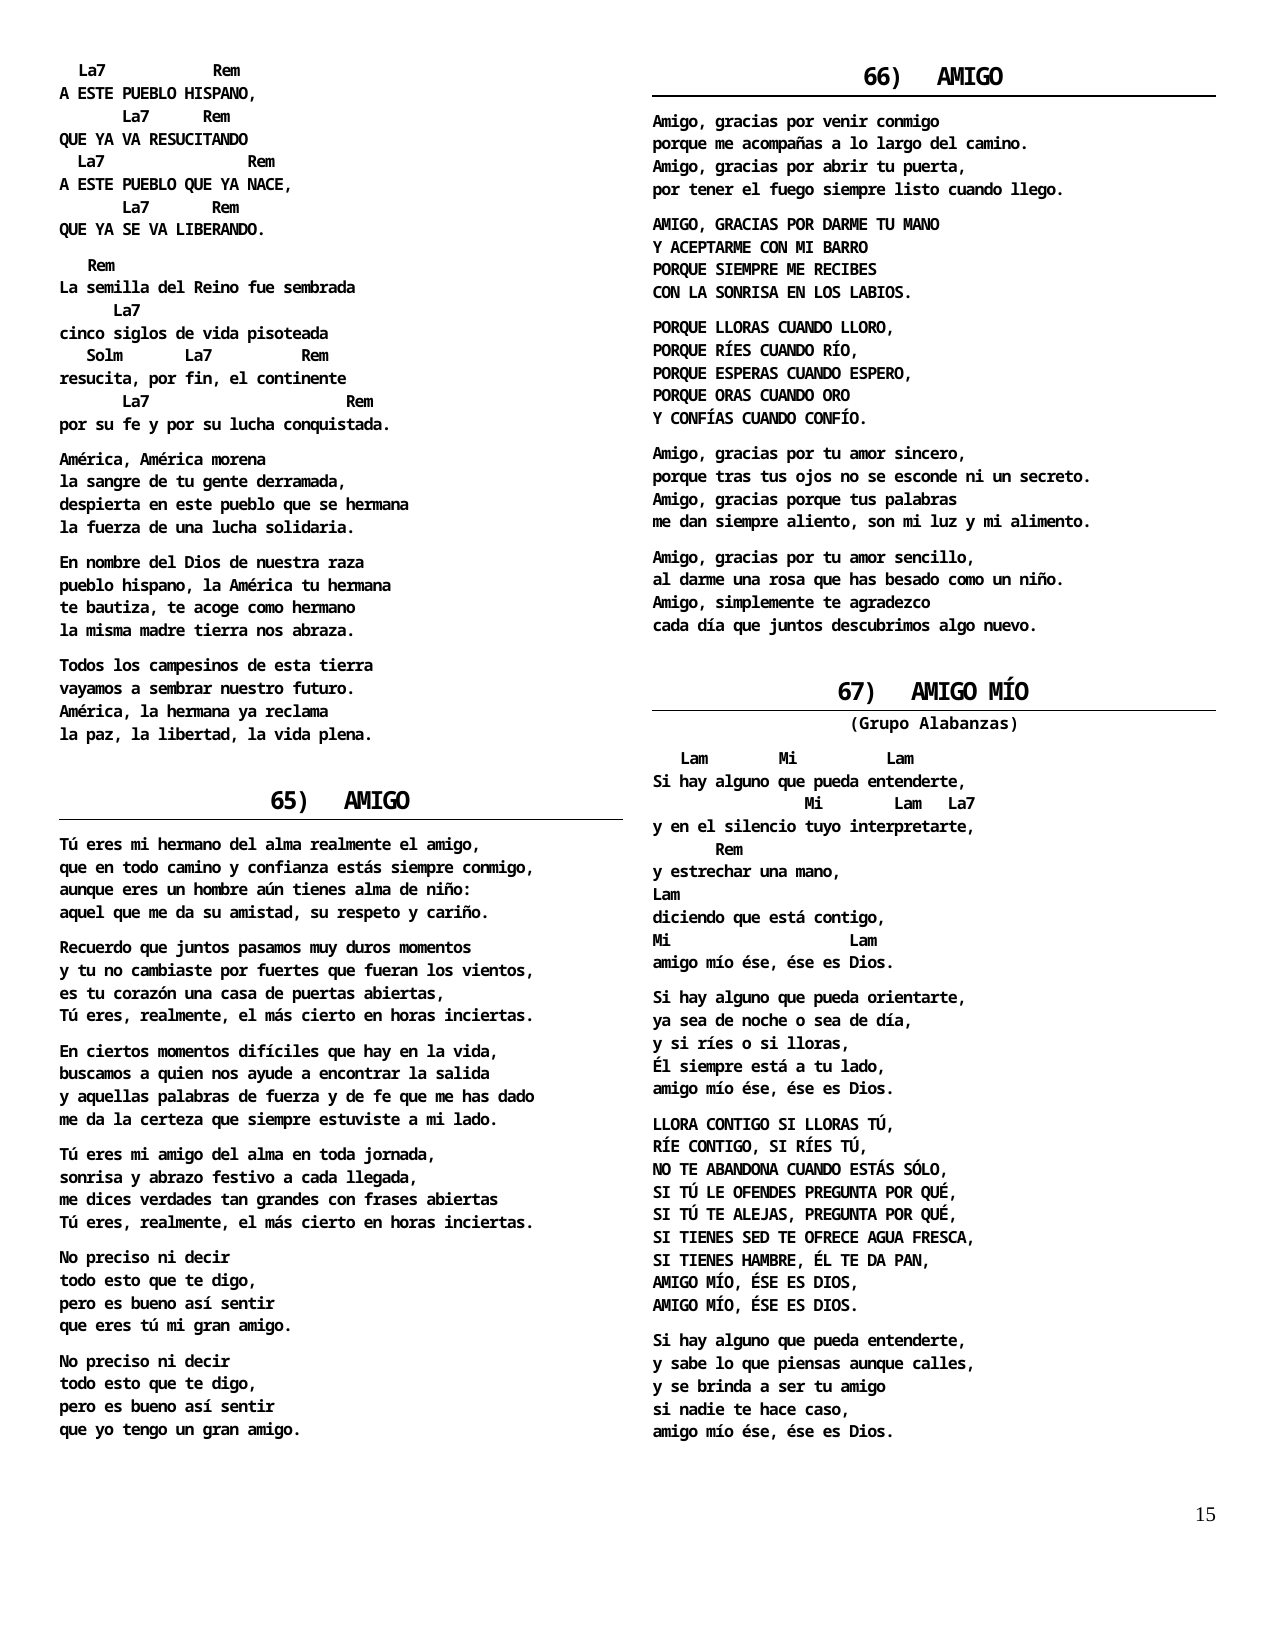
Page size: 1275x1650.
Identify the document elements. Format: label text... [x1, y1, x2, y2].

text PORQUE LLORAS CUANDO LLORO, PORQUE RÍES CUANDO RÍO, PORQUE ESPERAS CUANDO ESPERO, PORQUE ORAS CUANDO ORO Y CONFÍAS CUANDO CONFÍO. [652, 316, 1216, 429]
subtitle Amigo [652, 59, 1216, 95]
text Todos los campesinos de esta tierra vayamos a sembrar nuestro futuro. América, la hermana ya reclama la paz, la libertad, la vida plena. [59, 654, 623, 745]
text Si hay alguno que pueda entenderte, y sabe lo que piensas aunque calles, y se brinda a ser tu amigo si nadie te hace caso, amigo mío ése, ése es Dios. [652, 1329, 1216, 1443]
text Amigo, gracias por tu amor sencillo, al darme una rosa que has besado como un niño. Amigo, simplemente te agradezco cada día que juntos descubrimos algo nuevo. [652, 545, 1216, 636]
subtitle Amigo Mío [652, 674, 1216, 710]
text AMIGO, GRACIAS POR DARME TU MANO Y ACEPTARME CON MI BARRO PORQUE SIEMPRE ME RECIBES CON LA SONRISA EN LOS LABIOS. [652, 213, 1216, 303]
text No preciso ni decir todo esto que te digo, pero es bueno así sentir que yo tengo un gran amigo. [59, 1349, 623, 1440]
text Tú eres mi amigo del alma en toda jornada, sonrisa y abrazo festivo a cada llegada, me dices verdades tan grandes con frases abiertas Tú eres, realmente, el más cierto en horas inciertas. [59, 1143, 623, 1233]
text Llora contigo si lloras tú, ríe contigo, si ríes tú, no te abandona cuando estás sólo, si tú le ofendes pregunta por qué, si tú te alejas, pregunta por qué, si tienes sed te ofrece agua fresca, si tienes hambre, él te da pan, amigo mío, ése es Dios, amigo mío, ése es Dios. [652, 1112, 1216, 1317]
text Amigo, gracias por tu amor sincero, porque tras tus ojos no se esconde ni un secreto. Amigo, gracias porque tus palabras me dan siempre aliento, son mi luz y mi alimento. [652, 442, 1216, 533]
text En nombre del Dios de nuestra raza pueblo hispano, la América tu hermana te bautiza, te acoge como hermano la misma madre tierra nos abraza. [59, 551, 623, 642]
text Recuerdo que juntos pasamos muy duros momentos y tu no cambiaste por fuertes que fueran los vientos, es tu corazón una casa de puertas abiertas, Tú eres, realmente, el más cierto en horas inciertas. [59, 936, 623, 1027]
text Tú eres mi hermano del alma realmente el amigo, que en todo camino y confianza estás siempre conmigo, aunque eres un hombre aún tienes alma de niño: aquel que me da su amistad, su respeto y cariño. [59, 833, 623, 923]
text En ciertos momentos difíciles que hay en la vida, buscamos a quien nos ayude a encontrar la salida y aquellas palabras de fuerza y de fe que me has dado me da la certeza que siempre estuviste a mi lado. [59, 1039, 623, 1130]
text Lam Mi Lam Si hay alguno que pueda entenderte, Mi Lam La7 y en el silencio tuyo interpretarte, Rem y estrechar una mano, Lam diciendo que está contigo, Mi Lam amigo mío ése, ése es Dios. [652, 747, 1216, 974]
text Si hay alguno que pueda orientarte, ya sea de noche o sea de día, y si ríes o si lloras, Él siempre está a tu lado, amigo mío ése, ése es Dios. [652, 986, 1216, 1100]
subtitle Amigo [59, 782, 623, 819]
text América, América morena la sangre de tu gente derramada, despierta en este pueblo que se hermana la fuerza de una lucha solidaria. [59, 447, 623, 538]
text (Grupo Alabanzas) [652, 711, 1216, 734]
text No preciso ni decir todo esto que te digo, pero es bueno así sentir que eres tú mi gran amigo. [59, 1246, 623, 1337]
text La7 Rem A ESTE PUEBLO HISPANO, La7 Rem QUE YA VA RESUCITANDO La7 Rem A ESTE PUEBLO QUE YA NACE, La7 Rem QUE YA SE VA LIBERANDO. [59, 59, 623, 241]
text Amigo, gracias por venir conmigo porque me acompañas a lo largo del camino. Amigo, gracias por abrir tu puerta, por tener el fuego siempre listo cuando llego. [652, 109, 1216, 200]
text Rem La semilla del Reino fue sembrada La7 cinco siglos de vida pisoteada Solm La7 Rem resucita, por fin, el continente La7 Rem por su fe y por su lucha conquistada. [59, 253, 623, 435]
